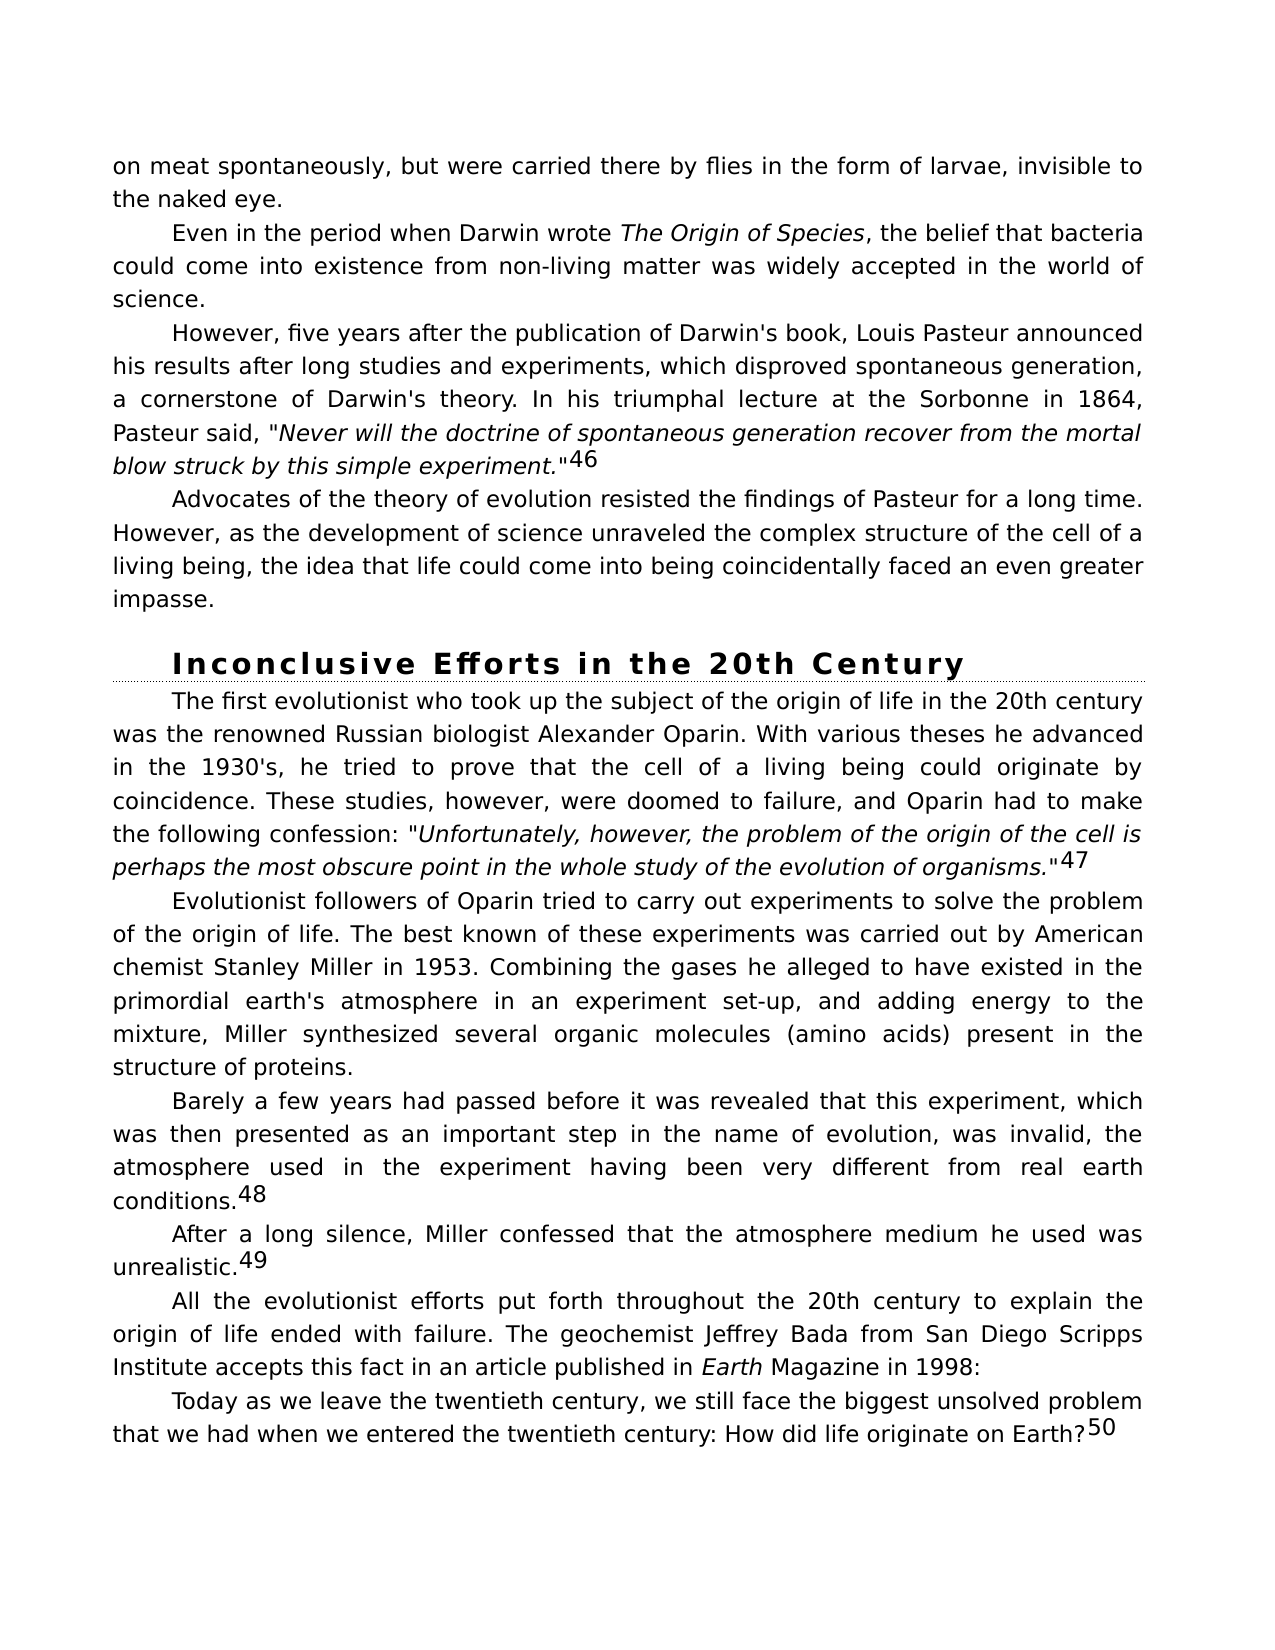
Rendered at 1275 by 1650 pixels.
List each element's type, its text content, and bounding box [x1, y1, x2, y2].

text All the evolutionist efforts put forth throughout the 20th century to explain the origin of life ended with failure. The geochemist Jeffrey Bada from San Diego Scripps Institute accepts this fact in an article published in Earth Magazine in 1998: [112, 1282, 1145, 1382]
text Evolutionist followers of Oparin tried to carry out experiments to solve the problem of the origin of life. The best known of these experiments was carried out by American chemist Stanley Miller in 1953. Combining the gases he alleged to have existed in the primordial earth's atmosphere in an experiment set-up, and adding energy to the mixture, Miller synthesized several organic molecules (amino acids) present in the structure of proteins. [112, 882, 1145, 1082]
text Advocates of the theory of evolution resisted the findings of Pasteur for a long time. However, as the development of science unraveled the complex structure of the cell of a living being, the idea that life could come into being coincidentally faced an even greater impasse. [112, 481, 1145, 614]
text Inconclusive Efforts in the 20th Century [112, 648, 1145, 682]
text on meat spontaneously, but were carried there by flies in the form of larvae, invisible to the naked eye. [112, 148, 1145, 214]
text The first evolutionist who took up the subject of the origin of life in the 20th century was the renowned Russian biologist Alexander Oparin. With various theses he advanced in the 1930's, he tried to prove that the cell of a living being could originate by coincidence. These studies, however, were doomed to failure, and Oparin had to make the following confession: "Unfortunately, however, the problem of the origin of the cell is perhaps the most obscure point in the whole study of the evolution of organisms."47 [112, 682, 1145, 882]
text Barely a few years had passed before it was revealed that this experiment, which was then presented as an important step in the name of evolution, was invalid, the atmosphere used in the experiment having been very different from real earth conditions.48 [112, 1082, 1145, 1216]
text However, five years after the publication of Darwin's book, Louis Pasteur announced his results after long studies and experiments, which disproved spontaneous generation, a cornerstone of Darwin's theory. In his triumphal lecture at the Sorbonne in 1864, Pasteur said, "Never will the doctrine of spontaneous generation recover from the mortal blow struck by this simple experiment."46 [112, 314, 1145, 481]
text Today as we leave the twentieth century, we still face the biggest unsolved problem that we had when we entered the twentieth century: How did life originate on Earth?50 [112, 1382, 1145, 1449]
text Even in the period when Darwin wrote The Origin of Species, the belief that bacteria could come into existence from non-living matter was widely accepted in the world of science. [112, 214, 1145, 314]
text After a long silence, Miller confessed that the atmosphere medium he used was unrealistic.49 [112, 1216, 1145, 1282]
